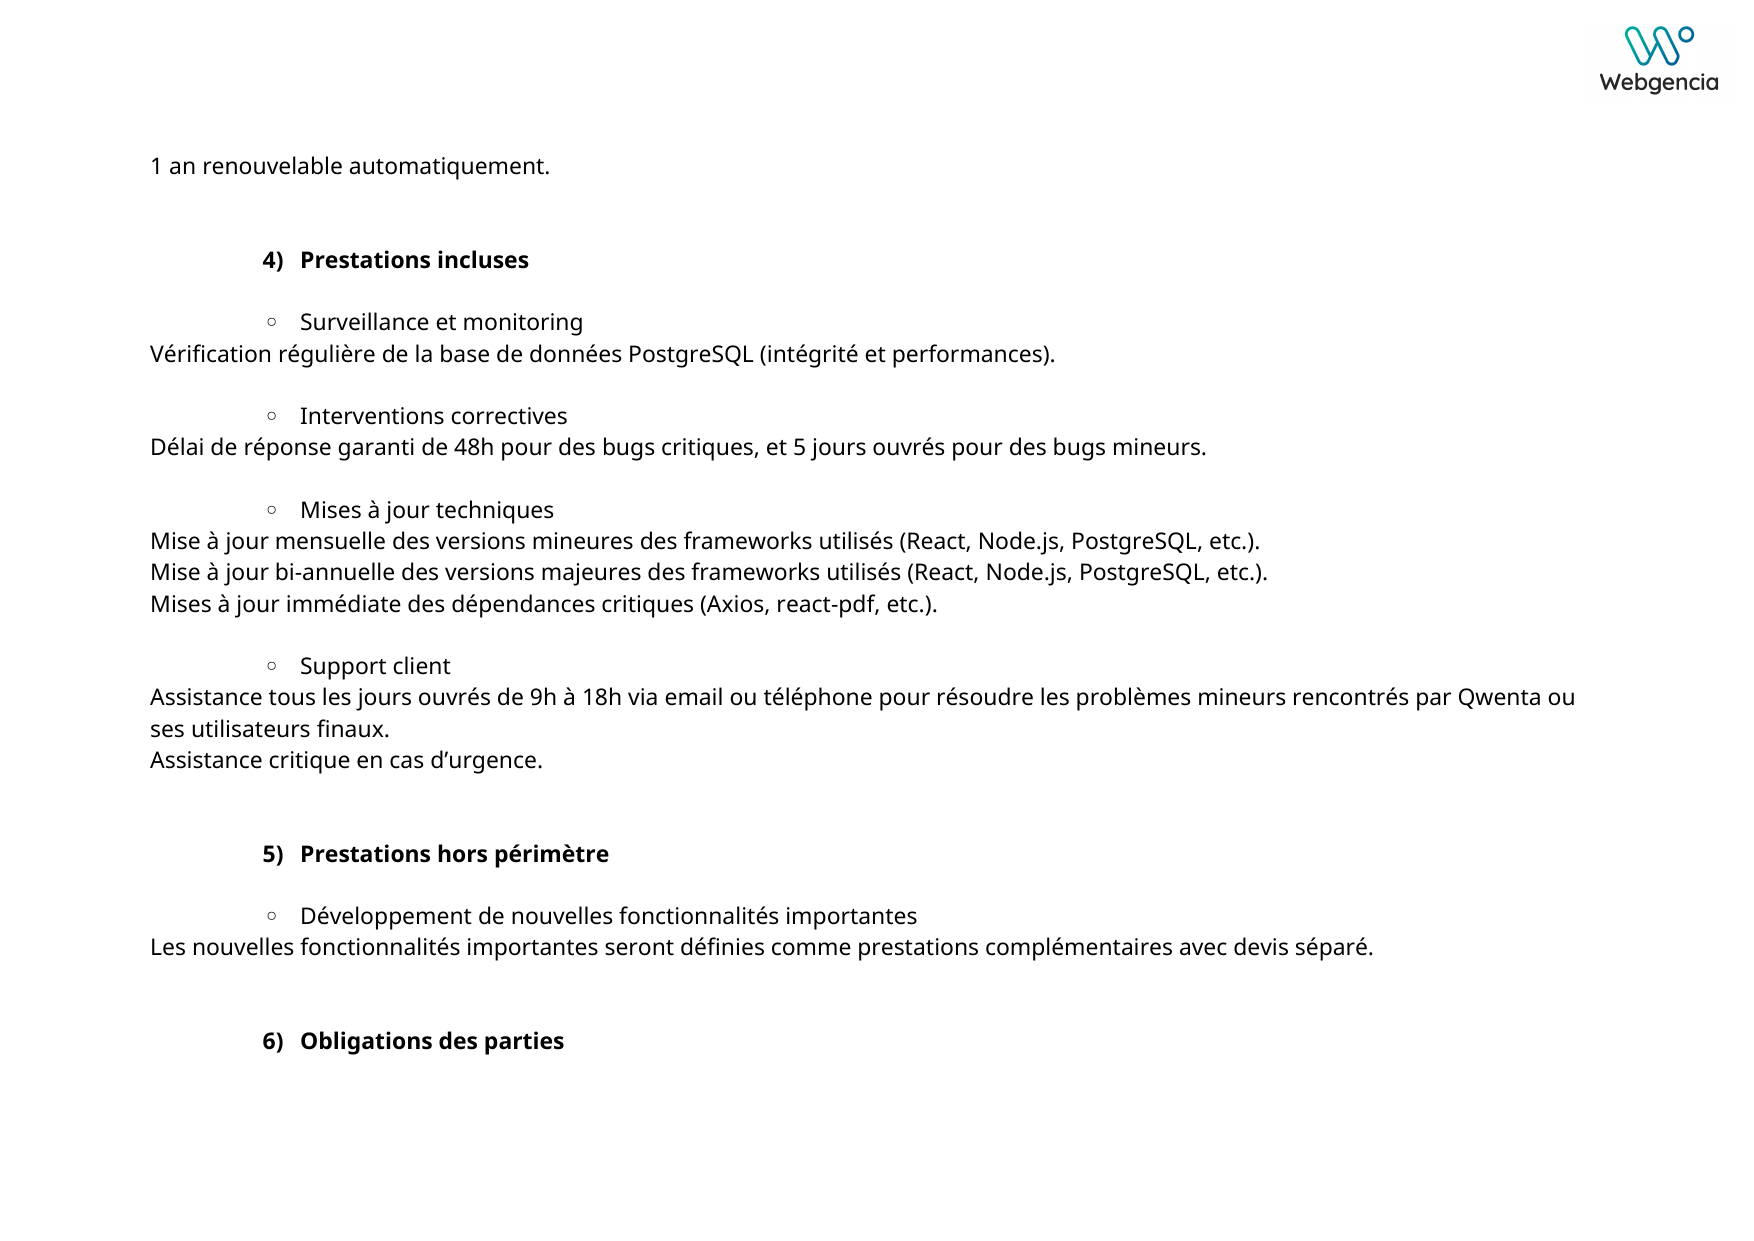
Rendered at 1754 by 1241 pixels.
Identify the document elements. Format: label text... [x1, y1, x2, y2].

list Interventions correctives [262, 400, 1604, 431]
list Mises à jour techniques [262, 494, 1604, 525]
list Développement de nouvelles fonctionnalités importantes [262, 900, 1604, 931]
list Surveillance et monitoring [262, 306, 1604, 337]
list Prestations hors périmètre [262, 837, 1604, 869]
list Support client [262, 650, 1604, 681]
text Vérification régulière de la base de données PostgreSQL (intégrité et performances). [150, 337, 1604, 369]
text Mise à jour mensuelle des versions mineures des frameworks utilisés (React, Node.js, PostgreSQL, etc.). [150, 525, 1604, 556]
list Obligations des parties [262, 1025, 1604, 1056]
text Mise à jour bi-annuelle des versions majeures des frameworks utilisés (React, Node.js, PostgreSQL, etc.). [150, 556, 1604, 587]
list Prestations incluses [262, 244, 1604, 275]
text Délai de réponse garanti de 48h pour des bugs critiques, et 5 jours ouvrés pour des bugs mineurs. [150, 431, 1604, 462]
text Les nouvelles fonctionnalités importantes seront définies comme prestations complémentaires avec devis séparé. [150, 931, 1604, 962]
text Assistance critique en cas d’urgence. [150, 744, 1604, 775]
text 1 an renouvelable automatiquement. [150, 150, 1604, 181]
picture [1580, 20, 1739, 101]
text Assistance tous les jours ouvrés de 9h à 18h via email ou téléphone pour résoudre les problèmes mineurs rencontrés par Qwenta ou ses utilisateurs finaux. [150, 681, 1604, 744]
text Mises à jour immédiate des dépendances critiques (Axios, react-pdf, etc.). [150, 587, 1604, 619]
